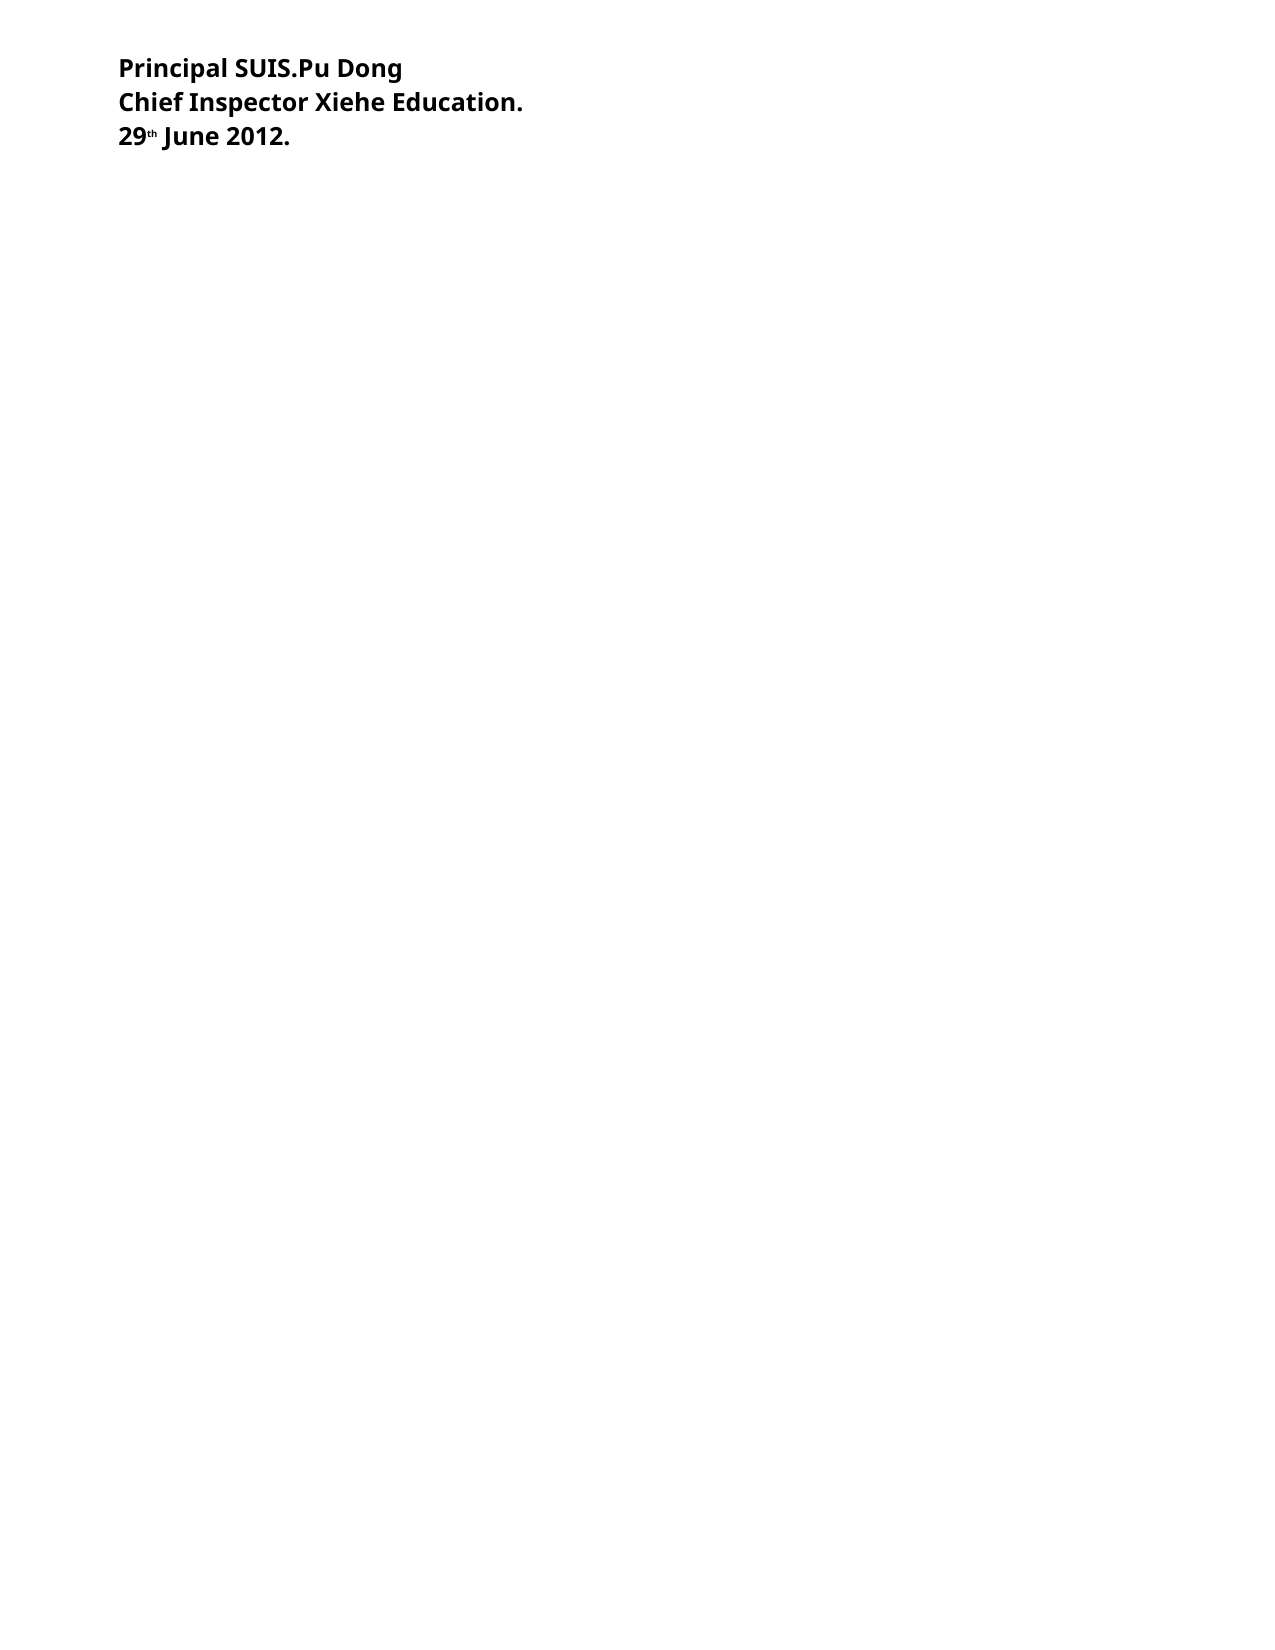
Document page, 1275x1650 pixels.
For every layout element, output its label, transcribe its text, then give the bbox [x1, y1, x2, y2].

text Principal SUIS.Pu Dong [118, 51, 1157, 85]
text Chief Inspector Xiehe Education. [118, 85, 1157, 119]
text 29th June 2012. [118, 119, 1157, 153]
